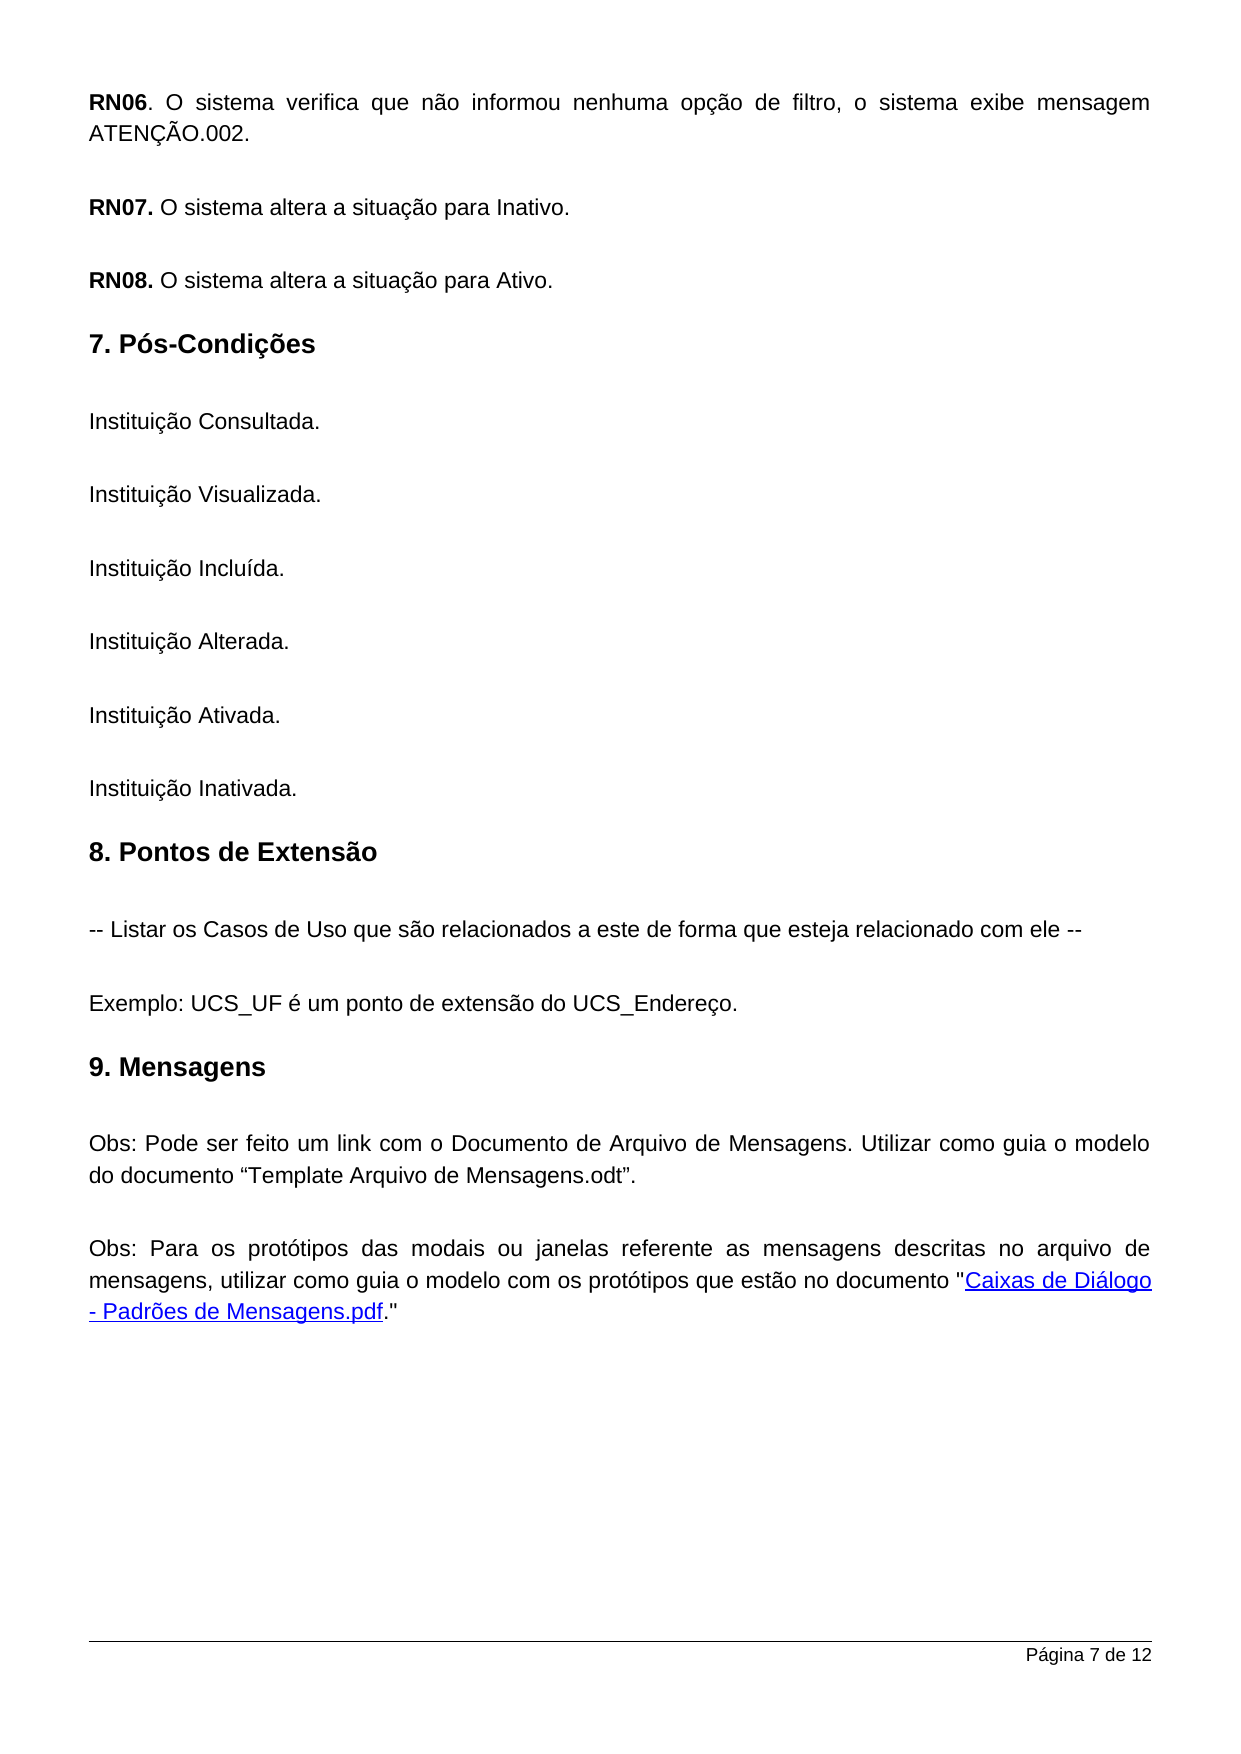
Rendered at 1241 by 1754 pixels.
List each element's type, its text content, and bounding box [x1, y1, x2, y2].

text Obs: Pode ser feito um link com o Documento de Arquivo de Mensagens. Utilizar como guia o modelo do documento “Template Arquivo de Mensagens.odt”. [88, 1130, 1152, 1188]
text RN08. O sistema altera a situação para Ativo. [88, 267, 1152, 293]
subtitle 7. Pós-Condições [88, 328, 1152, 359]
text Instituição Inativada. [88, 775, 1152, 802]
text Instituição Alterada. [88, 628, 1152, 655]
text Instituição Visualizada. [88, 481, 1152, 508]
subtitle 9. Mensagens [88, 1051, 1152, 1082]
text Instituição Ativada. [88, 702, 1152, 728]
text Instituição Incluída. [88, 555, 1152, 581]
text RN07. O sistema altera a situação para Inativo. [88, 194, 1152, 220]
text -- Listar os Casos de Uso que são relacionados a este de forma que esteja relacionado com ele -- [88, 916, 1152, 942]
text Instituição Consultada. [88, 408, 1152, 434]
subtitle 8. Pontos de Extensão [88, 836, 1152, 868]
text Exemplo: UCS_UF é um ponto de extensão do UCS_Endereço. [88, 989, 1152, 1016]
text Obs: Para os protótipos das modais ou janelas referente as mensagens descritas no arquivo de mensagens, utilizar como guia o modelo com os protótipos que estão no documento "Caixas de Diálogo - Padrões de Mensagens.pdf." [88, 1235, 1152, 1324]
text RN06. O sistema verifica que não informou nenhuma opção de filtro, o sistema exibe mensagem ATENÇÃO.002. [88, 88, 1152, 146]
